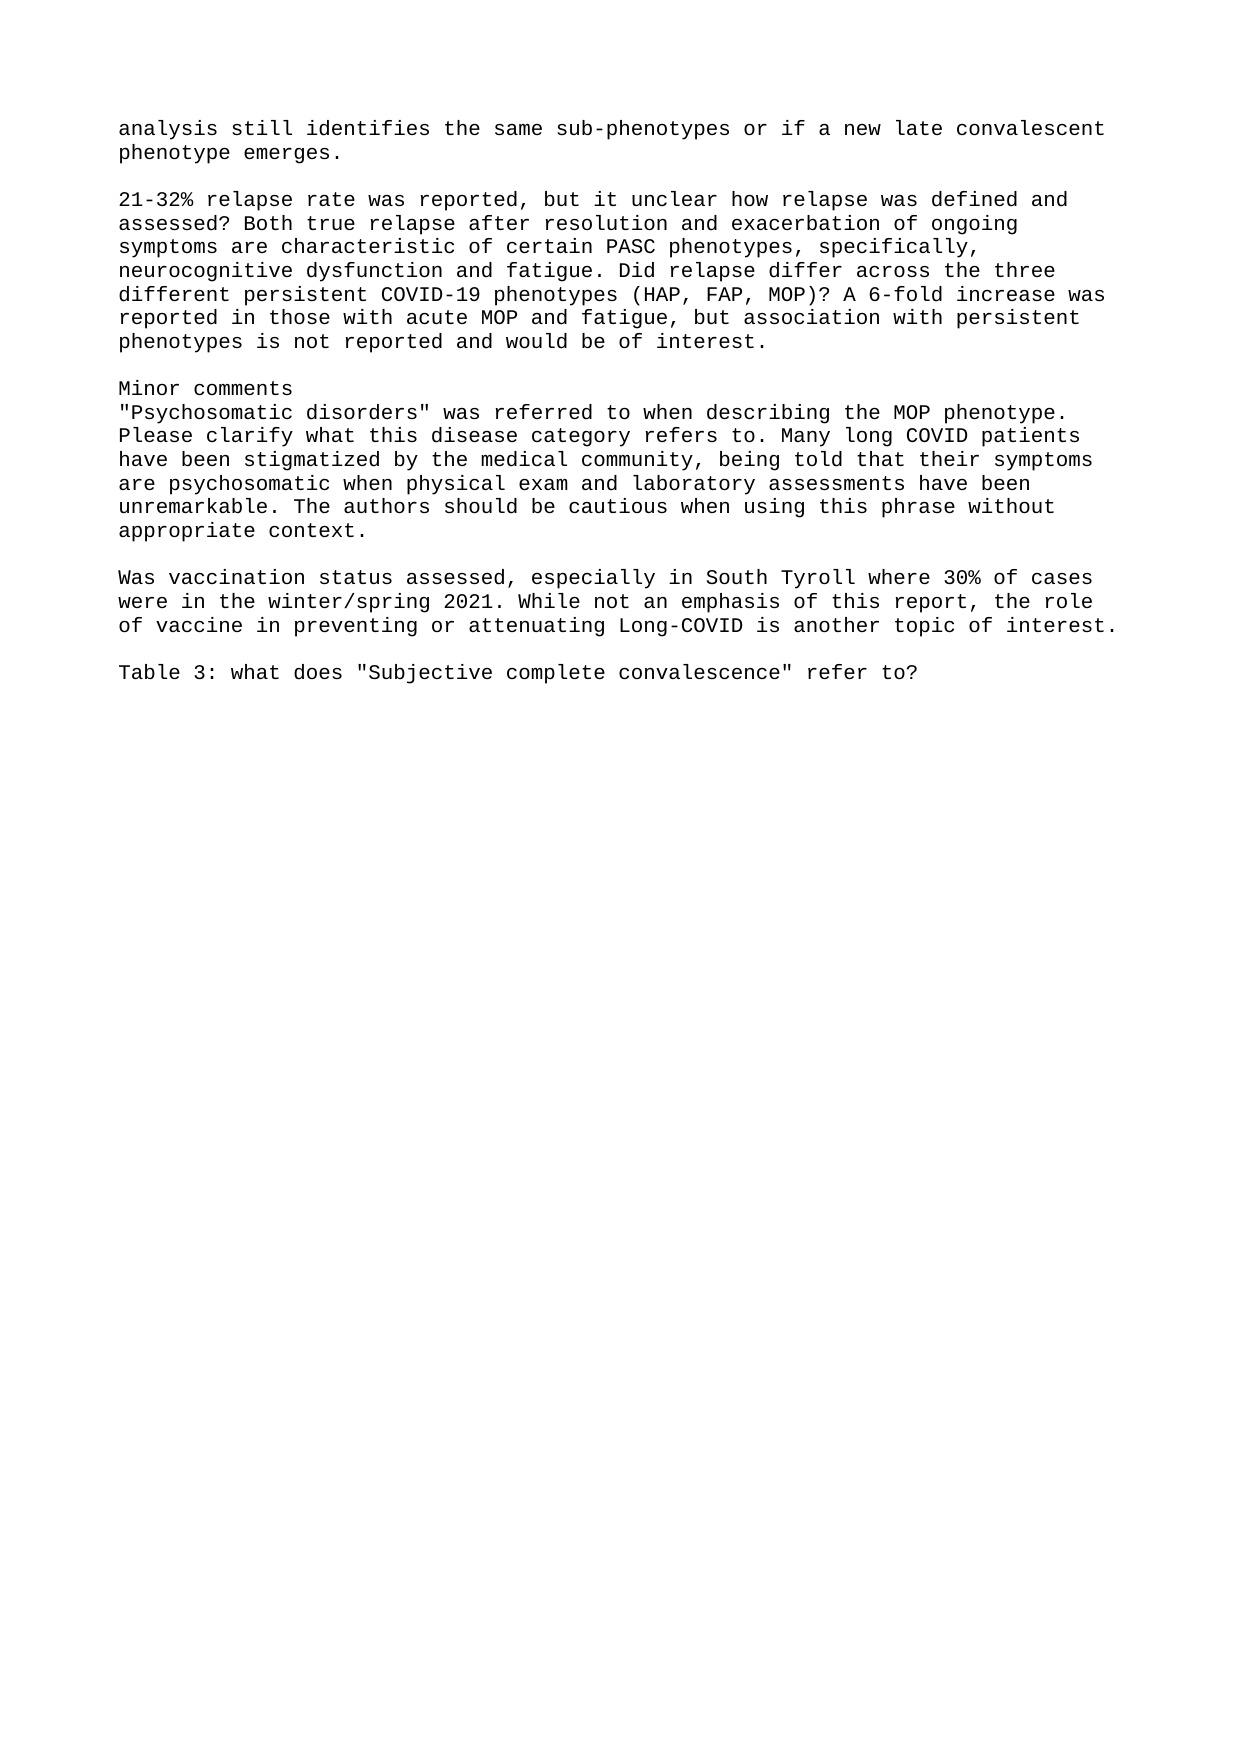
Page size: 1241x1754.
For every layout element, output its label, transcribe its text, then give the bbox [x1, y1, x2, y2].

text Was vaccination status assessed, especially in South Tyroll where 30% of cases were in the winter/spring 2021. While not an emphasis of this report, the role of vaccine in preventing or attenuating Long-COVID is another topic of interest. [118, 567, 1122, 638]
text Minor comments [118, 378, 1122, 402]
text "Psychosomatic disorders" was referred to when describing the MOP phenotype. Please clarify what this disease category refers to. Many long COVID patients have been stigmatized by the medical community, being told that their symptoms are psychosomatic when physical exam and laboratory assessments have been unremarkable. The authors should be cautious when using this phrase without appropriate context. [118, 402, 1122, 544]
text 21-32% relapse rate was reported, but it unclear how relapse was defined and assessed? Both true relapse after resolution and exacerbation of ongoing symptoms are characteristic of certain PASC phenotypes, specifically, neurocognitive dysfunction and fatigue. Did relapse differ across the three different persistent COVID-19 phenotypes (HAP, FAP, MOP)? A 6-fold increase was reported in those with acute MOP and fatigue, but association with persistent phenotypes is not reported and would be of interest. [118, 189, 1122, 354]
text analysis still identifies the same sub-phenotypes or if a new late convalescent phenotype emerges. [118, 118, 1122, 165]
text Table 3: what does "Subjective complete convalescence" refer to? [118, 662, 1122, 686]
